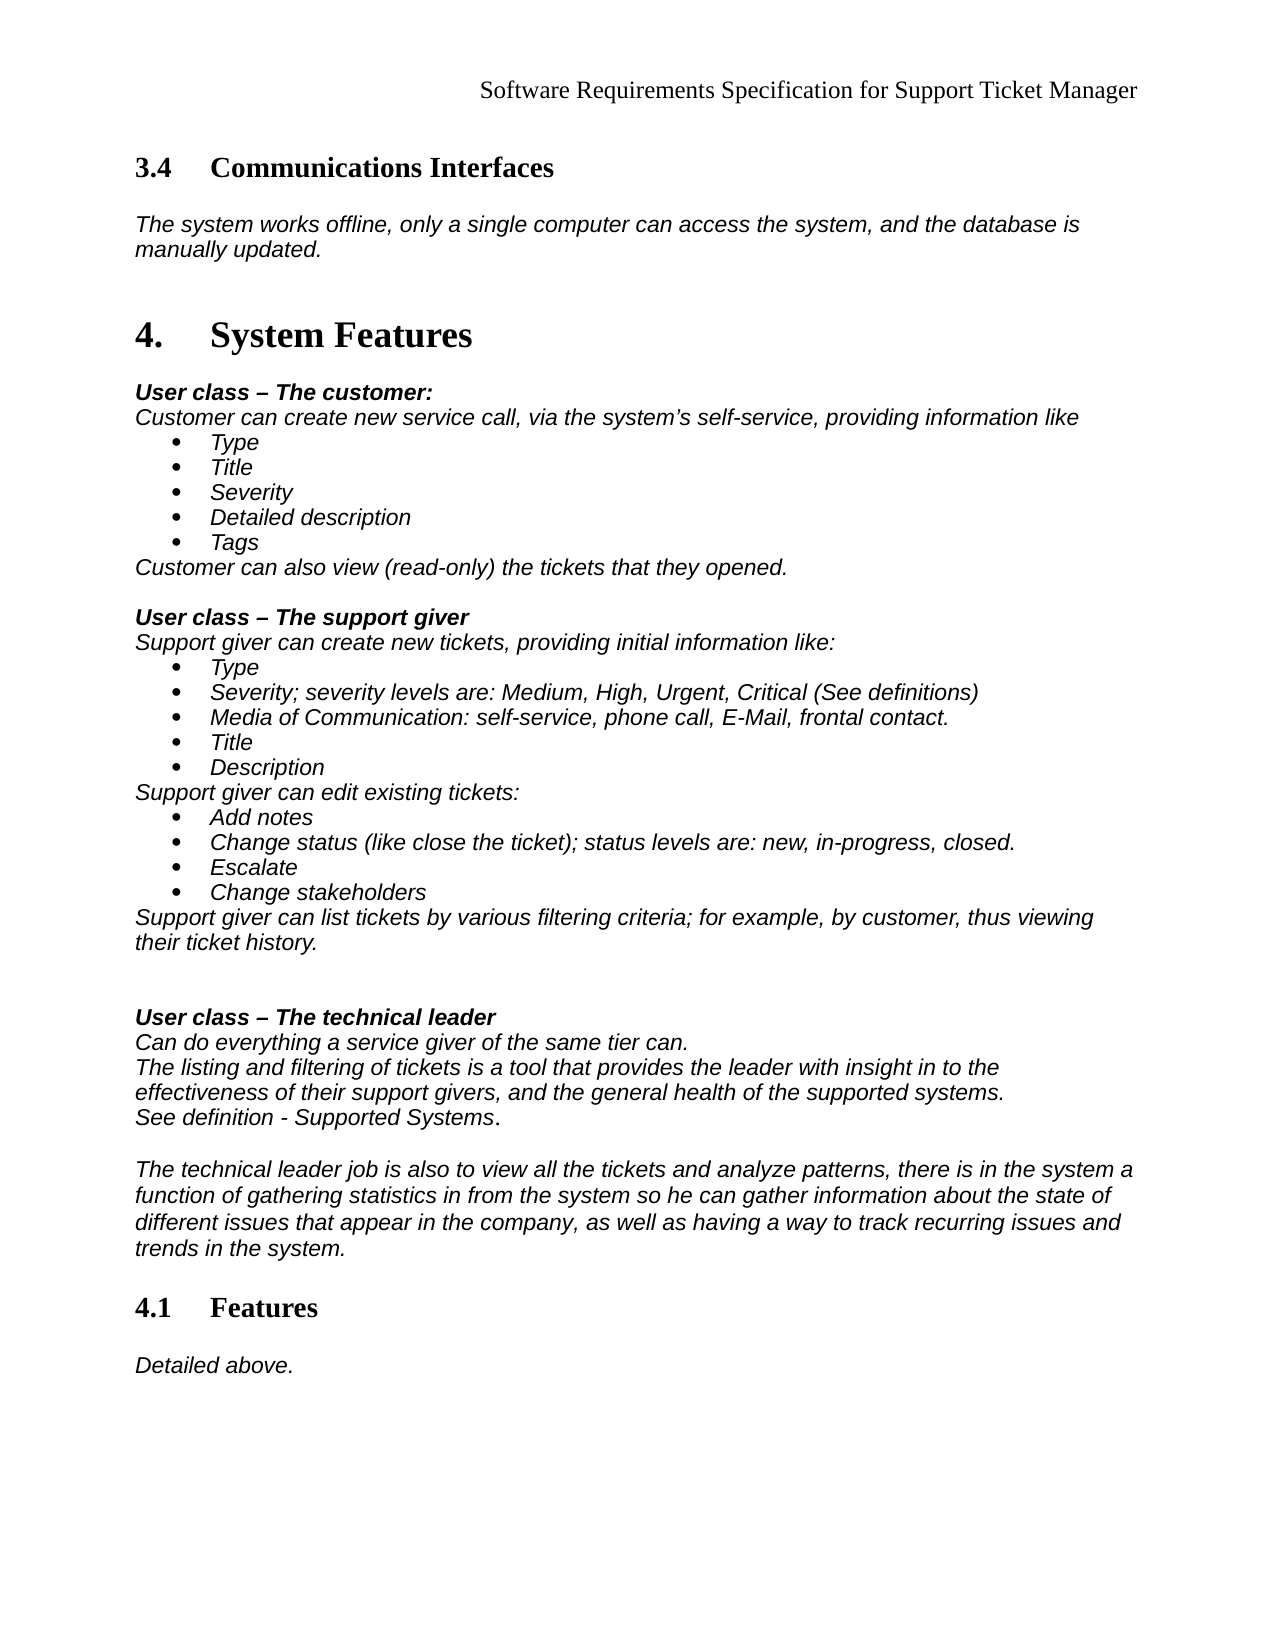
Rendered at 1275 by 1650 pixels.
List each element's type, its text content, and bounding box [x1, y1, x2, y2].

text Customer can also view (read-only) the tickets that they opened. [135, 556, 1140, 581]
list Title [172, 456, 1140, 481]
text User class – The support giver [135, 606, 1140, 631]
list Escalate [172, 856, 1140, 881]
list Severity; severity levels are: Medium, High, Urgent, Critical (See definitions) [172, 681, 1140, 706]
list Change status (like close the ticket); status levels are: new, in-progress, closed. [172, 831, 1140, 856]
list Type [172, 431, 1140, 456]
list Media of Communication: self-service, phone call, E-Mail, frontal contact. [172, 706, 1140, 731]
list Type [172, 656, 1140, 681]
text Customer can create new service call, via the system’s self-service, providing information like [135, 406, 1140, 431]
text User class – The technical leader [135, 1006, 1140, 1031]
text Support giver can list tickets by various filtering criteria; for example, by customer, thus viewing their ticket history. [135, 906, 1140, 956]
list Change stakeholders [172, 881, 1140, 906]
list Tags [172, 531, 1140, 556]
text The listing and filtering of tickets is a tool that provides the leader with insight in to the effectiveness of their support givers, and the general health of the supported systems. [135, 1056, 1140, 1106]
text Support giver can edit existing tickets: [135, 781, 1140, 806]
list Detailed description [172, 506, 1140, 531]
text Can do everything a service giver of the same tier can. [135, 1031, 1140, 1056]
list Title [172, 731, 1140, 756]
text Support giver can create new tickets, providing initial information like: [135, 631, 1140, 656]
text The system works offline, only a single computer can access the system, and the database is manually updated. [135, 213, 1140, 263]
subtitle Communications Interfaces [135, 150, 1140, 183]
subtitle Features [135, 1290, 1140, 1324]
list Add notes [172, 806, 1140, 831]
subtitle System Features [135, 313, 1140, 356]
text User class – The customer: [135, 381, 1140, 406]
text The technical leader job is also to view all the tickets and analyze patterns, there is in the system a function of gathering statistics in from the system so he can gather information about the state of different issues that appear in the company, as well as having a way to track recurring issues and trends in the system. [135, 1156, 1140, 1261]
text See definition - Supported Systems. [135, 1106, 1140, 1131]
list Severity [172, 481, 1140, 506]
text Detailed above. [135, 1353, 1140, 1378]
list Description [172, 756, 1140, 781]
